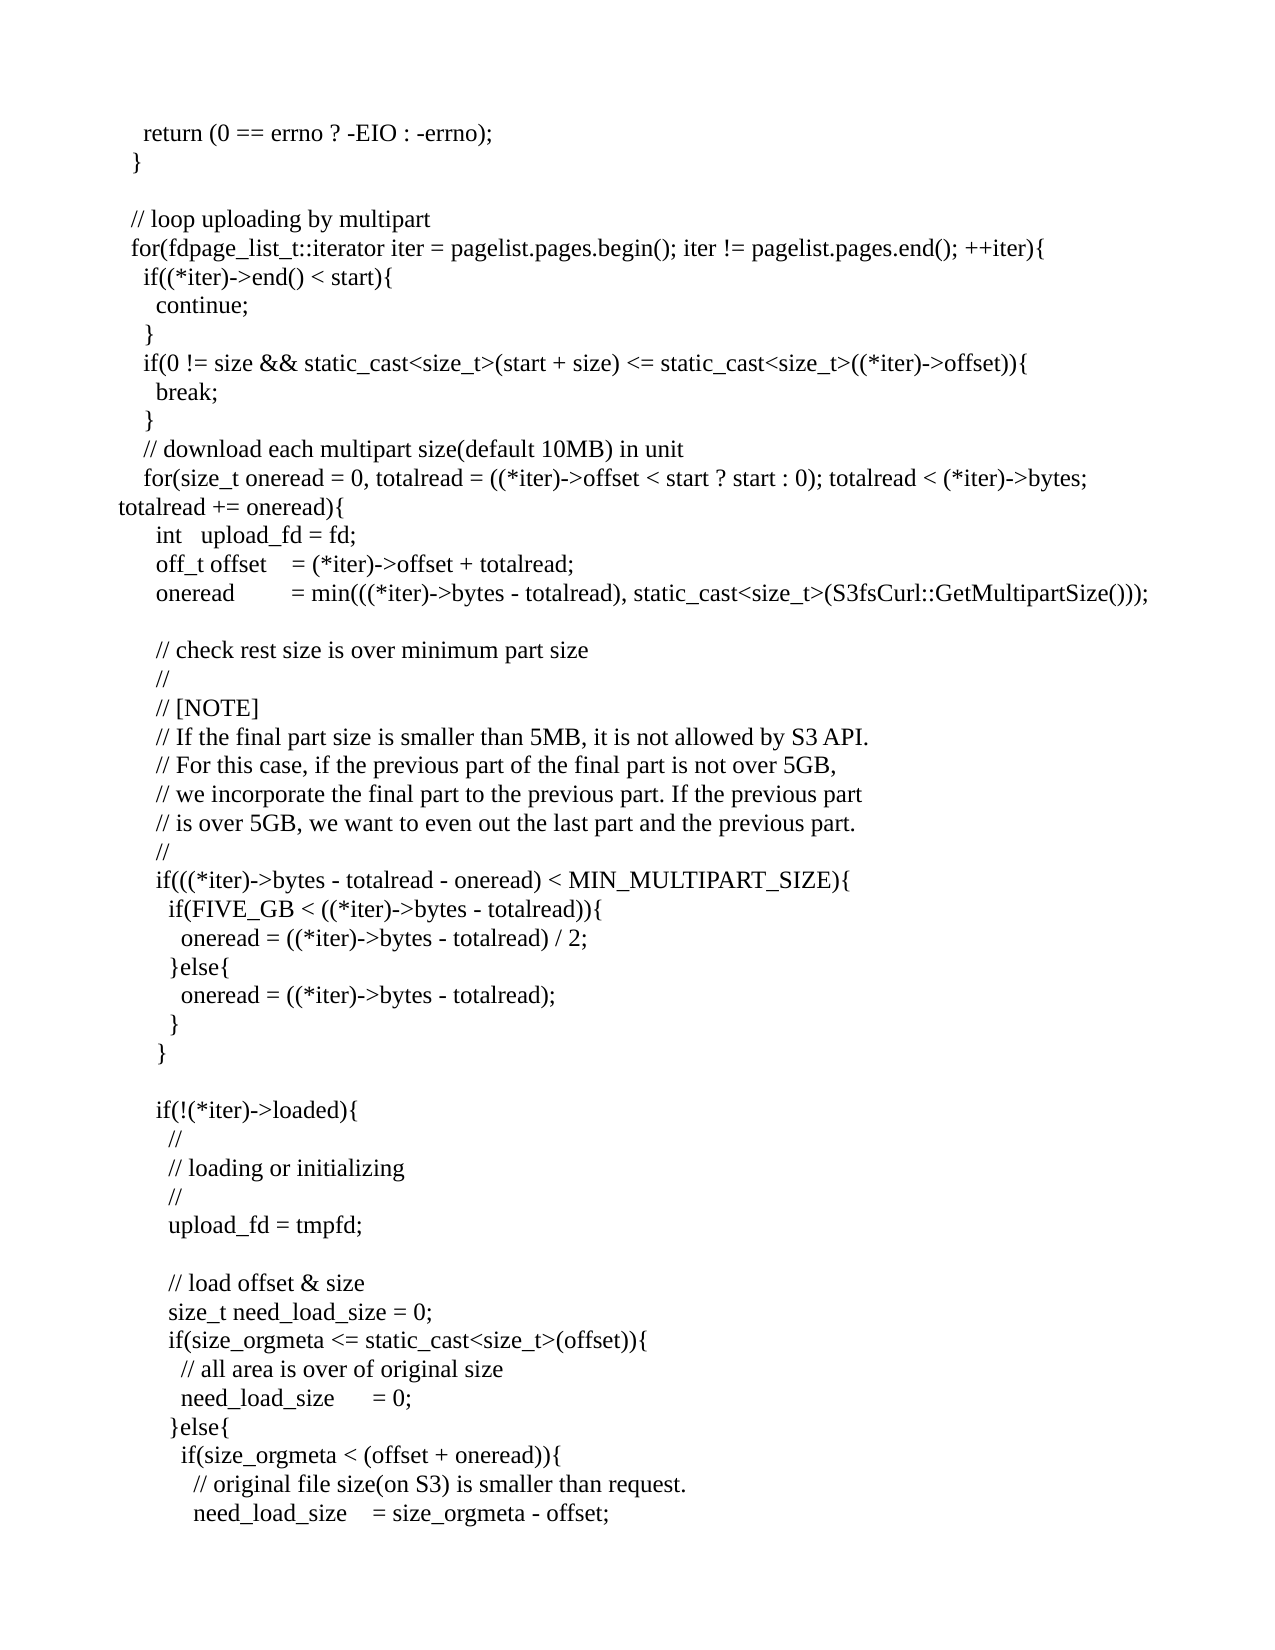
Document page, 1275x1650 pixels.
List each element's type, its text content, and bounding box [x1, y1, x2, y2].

text continue; [118, 291, 1157, 319]
text need_load_size = size_orgmeta - offset; [118, 1498, 1157, 1527]
text // [NOTE] [118, 693, 1157, 722]
text } [118, 1038, 1157, 1067]
text if(!(*iter)->loaded){ [118, 1096, 1157, 1124]
text // [118, 1182, 1157, 1211]
text } [118, 319, 1157, 348]
text return (0 == errno ? -EIO : -errno); [118, 118, 1157, 147]
text // all area is over of original size [118, 1354, 1157, 1383]
text // load offset & size [118, 1268, 1157, 1297]
text // loop uploading by multipart [118, 204, 1157, 233]
text if(0 != size && static_cast<size_t>(start + size) <= static_cast<size_t>((*iter)->offset)){ [118, 348, 1157, 377]
text }else{ [118, 1412, 1157, 1441]
text // For this case, if the previous part of the final part is not over 5GB, [118, 751, 1157, 779]
text break; [118, 377, 1157, 406]
text } [118, 406, 1157, 434]
text int upload_fd = fd; [118, 521, 1157, 549]
text // [118, 1124, 1157, 1153]
text // [118, 837, 1157, 866]
text // If the final part size is smaller than 5MB, it is not allowed by S3 API. [118, 722, 1157, 751]
text for(size_t oneread = 0, totalread = ((*iter)->offset < start ? start : 0); totalread < (*iter)->bytes; totalread += oneread){ [118, 463, 1157, 521]
text } [118, 147, 1157, 176]
text if(FIVE_GB < ((*iter)->bytes - totalread)){ [118, 894, 1157, 923]
text if((*iter)->end() < start){ [118, 262, 1157, 291]
text // loading or initializing [118, 1153, 1157, 1182]
text size_t need_load_size = 0; [118, 1297, 1157, 1326]
text // [118, 664, 1157, 693]
text }else{ [118, 952, 1157, 981]
text // check rest size is over minimum part size [118, 636, 1157, 664]
text off_t offset = (*iter)->offset + totalread; [118, 549, 1157, 578]
text if(size_orgmeta < (offset + oneread)){ [118, 1441, 1157, 1469]
text // original file size(on S3) is smaller than request. [118, 1469, 1157, 1498]
text // download each multipart size(default 10MB) in unit [118, 434, 1157, 463]
text // we incorporate the final part to the previous part. If the previous part [118, 779, 1157, 808]
text // is over 5GB, we want to even out the last part and the previous part. [118, 808, 1157, 837]
text oneread = ((*iter)->bytes - totalread) / 2; [118, 923, 1157, 952]
text for(fdpage_list_t::iterator iter = pagelist.pages.begin(); iter != pagelist.pages.end(); ++iter){ [118, 233, 1157, 262]
text need_load_size = 0; [118, 1383, 1157, 1412]
text upload_fd = tmpfd; [118, 1211, 1157, 1239]
text oneread = min(((*iter)->bytes - totalread), static_cast<size_t>(S3fsCurl::GetMultipartSize())); [118, 578, 1157, 607]
text } [118, 1009, 1157, 1038]
text oneread = ((*iter)->bytes - totalread); [118, 981, 1157, 1009]
text if(((*iter)->bytes - totalread - oneread) < MIN_MULTIPART_SIZE){ [118, 866, 1157, 894]
text if(size_orgmeta <= static_cast<size_t>(offset)){ [118, 1326, 1157, 1354]
